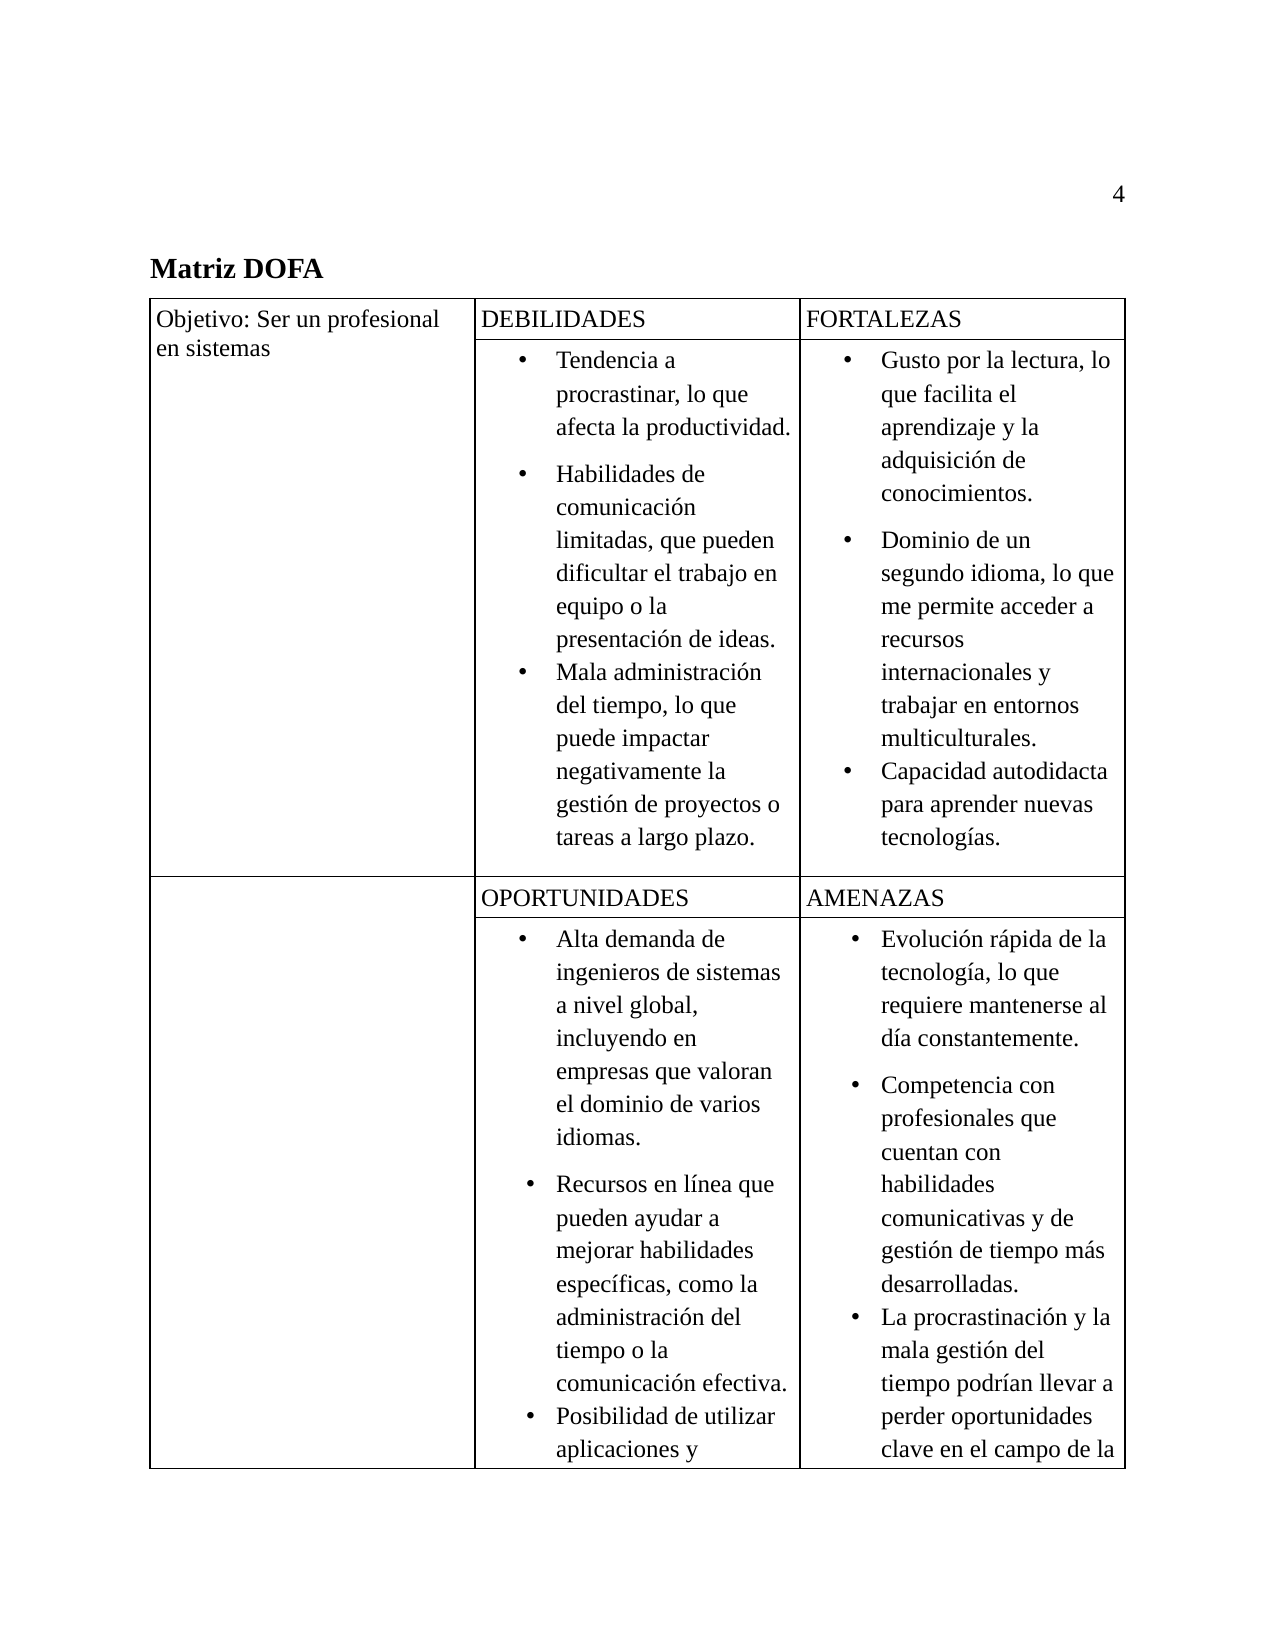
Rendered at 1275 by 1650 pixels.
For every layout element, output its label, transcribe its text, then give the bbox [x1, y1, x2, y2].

table_header FORTALEZAS [801, 299, 1124, 339]
table_header DEBILIDADES [476, 299, 799, 339]
table_cell AMENAZAS [801, 877, 1124, 917]
table_cell Evolución rápida de la tecnología, lo que requiere mantenerse al día constantemente. Competencia con profesionales que cuentan con habilidades comunicativas y de gestión de tiempo más desarrolladas. La procrastinación y la mala gestión del tiempo podrían llevar a perder oportunidades clave en el campo de la [801, 918, 1124, 1468]
subtitle Matriz DOFA [150, 252, 1125, 285]
table_cell Alta demanda de ingenieros de sistemas a nivel global, incluyendo en empresas que valoran el dominio de varios idiomas. Recursos en línea que pueden ayudar a mejorar habilidades específicas, como la administración del tiempo o la comunicación efectiva. Posibilidad de utilizar aplicaciones y [476, 918, 799, 1468]
table_cell Gusto por la lectura, lo que facilita el aprendizaje y la adquisición de conocimientos. Dominio de un segundo idioma, lo que me permite acceder a recursos internacionales y trabajar en entornos multiculturales. Capacidad autodidacta para aprender nuevas tecnologías. [801, 340, 1124, 876]
table_cell [151, 877, 474, 1468]
table_cell Tendencia a procrastinar, lo que afecta la productividad. Habilidades de comunicación limitadas, que pueden dificultar el trabajo en equipo o la presentación de ideas. Mala administración del tiempo, lo que puede impactar negativamente la gestión de proyectos o tareas a largo plazo. [476, 340, 799, 876]
table_header Objetivo: Ser un profesional en sistemas [151, 299, 474, 876]
table_cell OPORTUNIDADES [476, 877, 799, 917]
